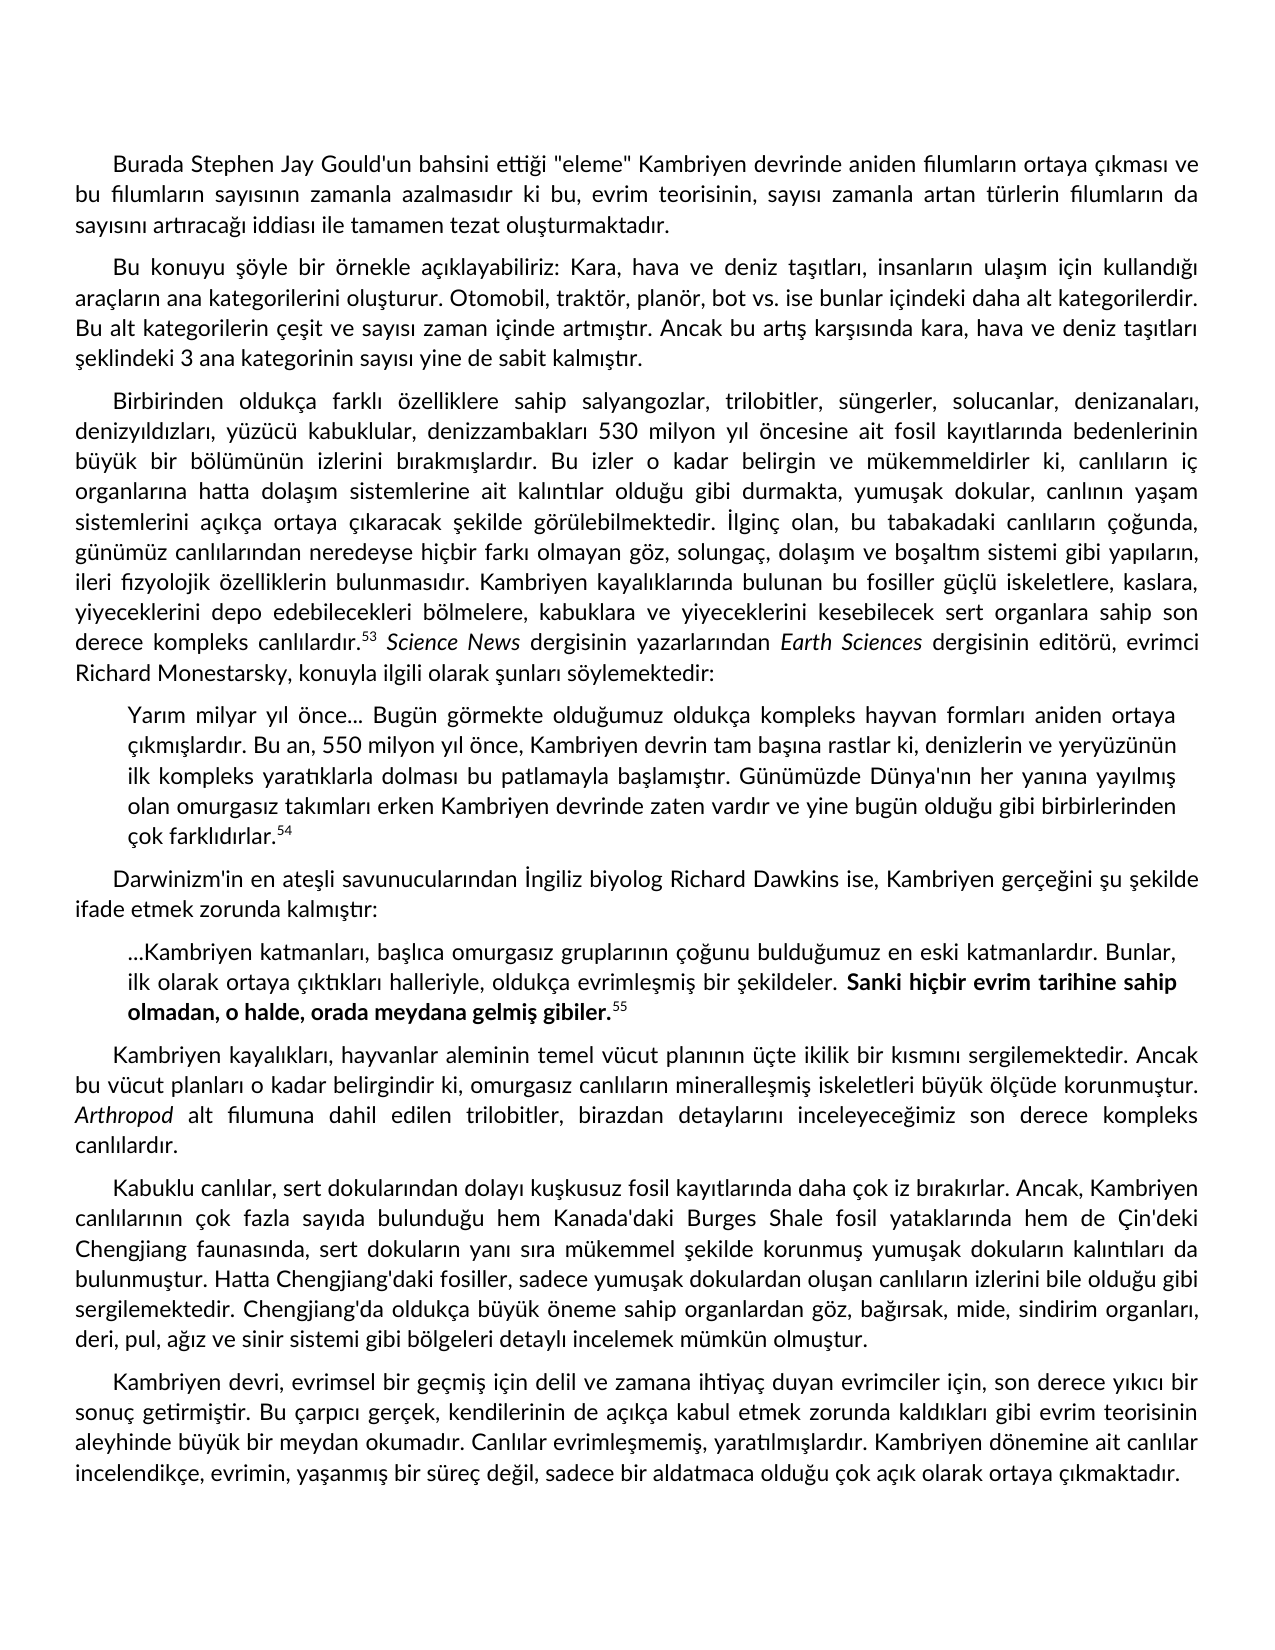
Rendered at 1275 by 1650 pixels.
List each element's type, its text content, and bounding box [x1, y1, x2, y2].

text Kambriyen devri, evrimsel bir geçmiş için delil ve zamana ihtiyaç duyan evrimciler için, son derece yıkıcı bir sonuç getirmiştir. Bu çarpıcı gerçek, kendilerinin de açıkça kabul etmek zorunda kaldıkları gibi evrim teorisinin aleyhinde büyük bir meydan okumadır. Canlılar evrimleşmemiş, yaratılmışlardır. Kambriyen dönemine ait canlılar incelendikçe, evrimin, yaşanmış bir süreç değil, sadece bir aldatmaca olduğu çok açık olarak ortaya çıkmaktadır. [75, 1368, 1200, 1486]
text Bu konuyu şöyle bir örnekle açıklayabiliriz: Kara, hava ve deniz taşıtları, insanların ulaşım için kullandığı araçların ana kategorilerini oluşturur. Otomobil, traktör, planör, bot vs. ise bunlar içindeki daha alt kategorilerdir. Bu alt kategorilerin çeşit ve sayısı zaman içinde artmıştır. Ancak bu artış karşısında kara, hava ve deniz taşıtları şeklindeki 3 ana kategorinin sayısı yine de sabit kalmıştır. [75, 253, 1200, 371]
text ...Kambriyen katmanları, başlıca omurgasız gruplarının çoğunu bulduğumuz en eski katmanlardır. Bunlar, ilk olarak ortaya çıktıkları halleriyle, oldukça evrimleşmiş bir şekildeler. Sanki hiçbir evrim tarihine sahip olmadan, o halde, orada meydana gelmiş gibiler.55 [127, 937, 1177, 1025]
text Burada Stephen Jay Gould'un bahsini ettiği "eleme" Kambriyen devrinde aniden filumların ortaya çıkması ve bu filumların sayısının zamanla azalmasıdır ki bu, evrim teorisinin, sayısı zamanla artan türlerin filumların da sayısını artıracağı iddiası ile tamamen tezat oluşturmaktadır. [75, 150, 1200, 238]
text Darwinizm'in en ateşli savunucularından İngiliz biyolog Richard Dawkins ise, Kambriyen gerçeğini şu şekilde ifade etmek zorunda kalmıştır: [75, 864, 1200, 922]
text Yarım milyar yıl önce... Bugün görmekte olduğumuz oldukça kompleks hayvan formları aniden ortaya çıkmışlardır. Bu an, 550 milyon yıl önce, Kambriyen devrin tam başına rastlar ki, denizlerin ve yeryüzünün ilk kompleks yaratıklarla dolması bu patlamayla başlamıştır. Günümüzde Dünya'nın her yanına yayılmış olan omurgasız takımları erken Kambriyen devrinde zaten vardır ve yine bugün olduğu gibi birbirlerinden çok farklıdırlar.54 [127, 701, 1177, 849]
text Birbirinden oldukça farklı özelliklere sahip salyangozlar, trilobitler, süngerler, solucanlar, denizanaları, denizyıldızları, yüzücü kabuklular, denizzambakları 530 milyon yıl öncesine ait fosil kayıtlarında bedenlerinin büyük bir bölümünün izlerini bırakmışlardır. Bu izler o kadar belirgin ve mükemmeldirler ki, canlıların iç organlarına hatta dolaşım sistemlerine ait kalıntılar olduğu gibi durmakta, yumuşak dokular, canlının yaşam sistemlerini açıkça ortaya çıkaracak şekilde görülebilmektedir. İlginç olan, bu tabakadaki canlıların çoğunda, günümüz canlılarından neredeyse hiçbir farkı olmayan göz, solungaç, dolaşım ve boşaltım sistemi gibi yapıların, ileri fizyolojik özelliklerin bulunmasıdır. Kambriyen kayalıklarında bulunan bu fosiller güçlü iskeletlere, kaslara, yiyeceklerini depo edebilecekleri bölmelere, kabuklara ve yiyeceklerini kesebilecek sert organlara sahip son derece kompleks canlılardır.53 Science News dergisinin yazarlarından Earth Sciences dergisinin editörü, evrimci Richard Monestarsky, konuyla ilgili olarak şunları söylemektedir: [75, 386, 1200, 686]
text Kabuklu canlılar, sert dokularından dolayı kuşkusuz fosil kayıtlarında daha çok iz bırakırlar. Ancak, Kambriyen canlılarının çok fazla sayıda bulunduğu hem Kanada'daki Burges Shale fosil yataklarında hem de Çin'deki Chengjiang faunasında, sert dokuların yanı sıra mükemmel şekilde korunmuş yumuşak dokuların kalıntıları da bulunmuştur. Hatta Chengjiang'daki fosiller, sadece yumuşak dokulardan oluşan canlıların izlerini bile olduğu gibi sergilemektedir. Chengjiang'da oldukça büyük öneme sahip organlardan göz, bağırsak, mide, sindirim organları, deri, pul, ağız ve sinir sistemi gibi bölgeleri detaylı incelemek mümkün olmuştur. [75, 1174, 1200, 1352]
text Kambriyen kayalıkları, hayvanlar aleminin temel vücut planının üçte ikilik bir kısmını sergilemektedir. Ancak bu vücut planları o kadar belirgindir ki, omurgasız canlıların mineralleşmiş iskeletleri büyük ölçüde korunmuştur. Arthropod alt filumuna dahil edilen trilobitler, birazdan detaylarını inceleyeceğimiz son derece kompleks canlılardır. [75, 1041, 1200, 1159]
